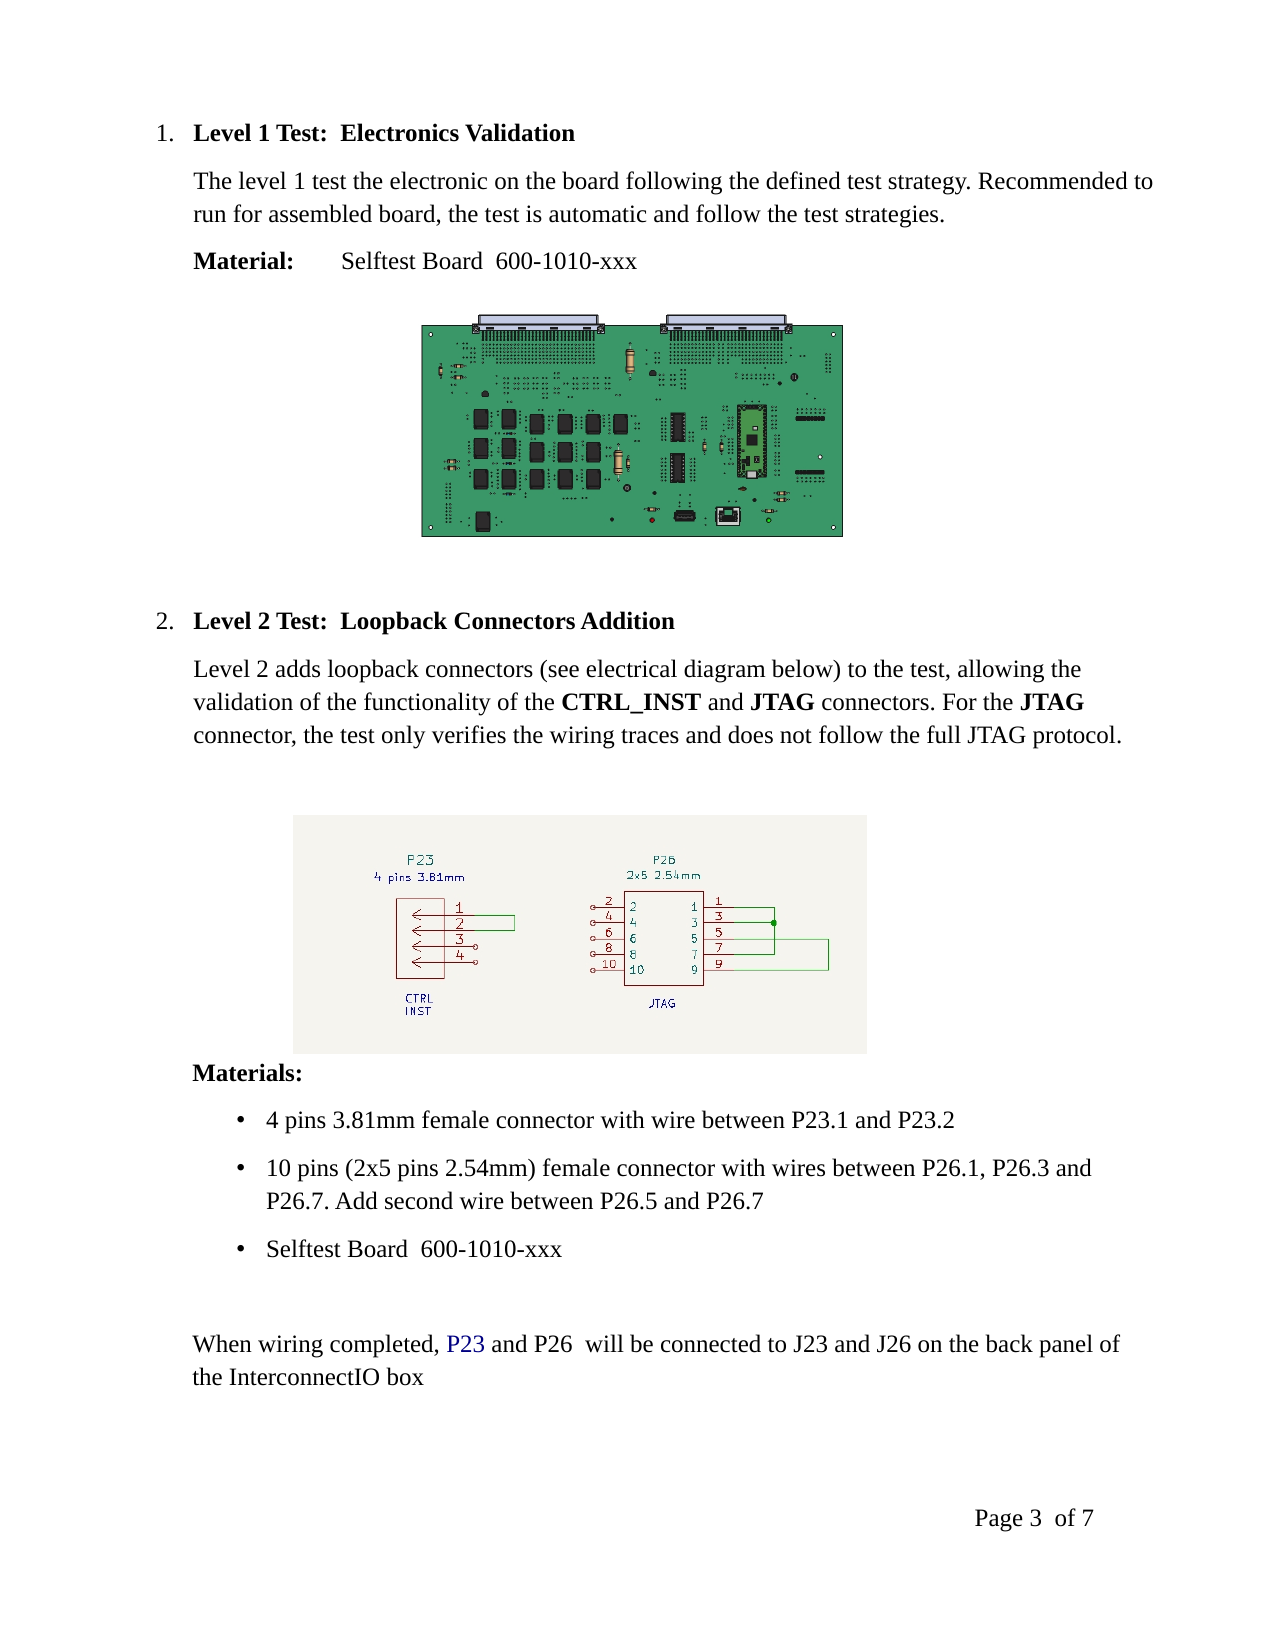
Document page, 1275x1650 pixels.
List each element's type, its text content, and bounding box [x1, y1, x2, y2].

list Level 2 adds loopback connectors (see electrical diagram below) to the test, allowing the validation of the functionality of the CTRL_INST and JTAG connectors. For the JTAG connector, the test only verifies the wiring traces and does not follow the full JTAG protocol. [156, 654, 1157, 749]
text Materials: [192, 815, 1157, 1087]
list Level 2 Test: Loopback Connectors Addition [156, 606, 1157, 635]
list Material: Selftest Board 600-1010-xxx [156, 246, 1157, 275]
list Level 1 Test: Electronics Validation [156, 118, 1157, 147]
list The level 1 test the electronic on the board following the defined test strategy. Recommended to run for assembled board, the test is automatic and follow the test strategies. [156, 166, 1157, 227]
list 4 pins 3.81mm female connector with wire between P23.1 and P23.2 [236, 1105, 1157, 1134]
list Selftest Board 600-1010-xxx [236, 1234, 1157, 1262]
list 10 pins (2x5 pins 2.54mm) female connector with wires between P26.1, P26.3 and P26.7. Add second wire between P26.5 and P26.7 [236, 1153, 1157, 1215]
text When wiring completed, P23 and P26 will be connected to J23 and J26 on the back panel of the InterconnectIO box [192, 1329, 1157, 1391]
picture [402, 293, 873, 555]
picture [293, 815, 867, 1054]
